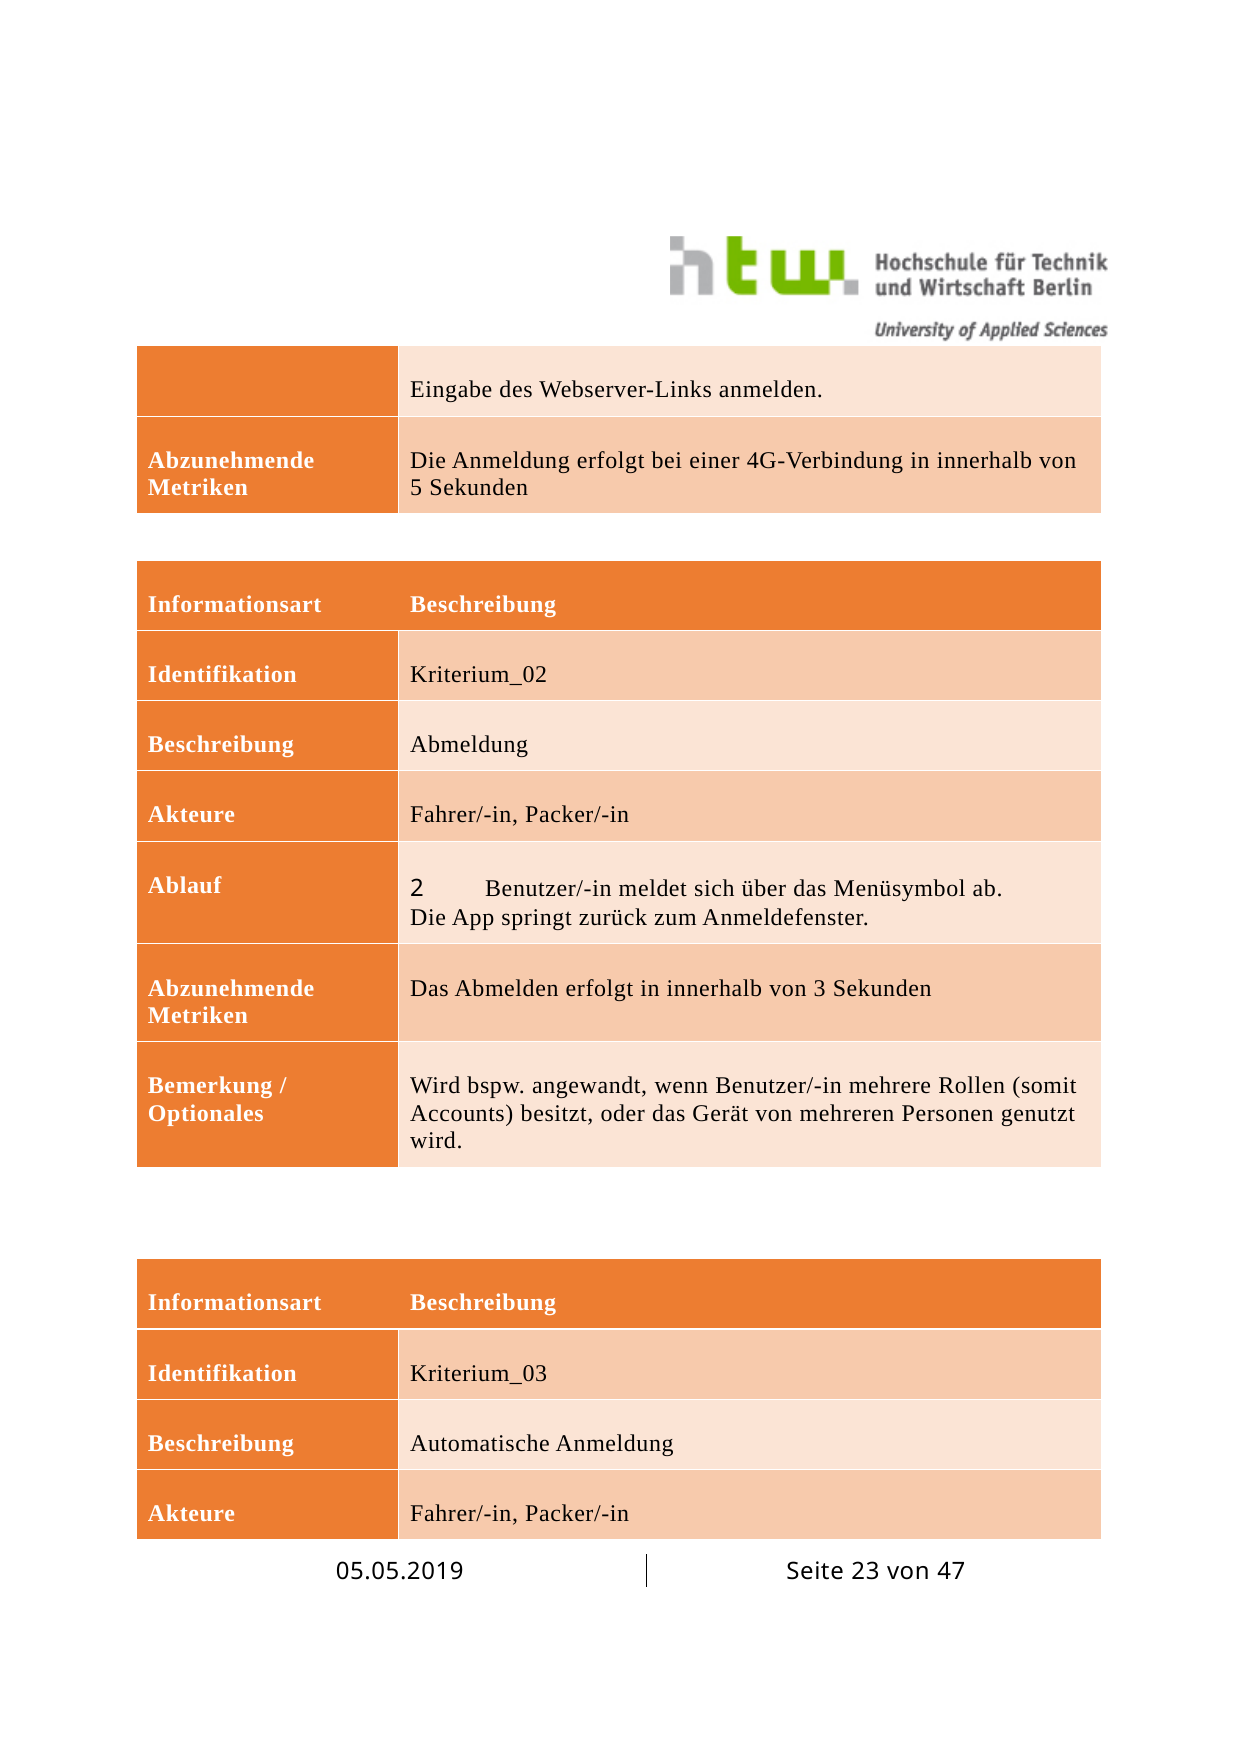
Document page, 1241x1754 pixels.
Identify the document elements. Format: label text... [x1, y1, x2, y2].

table_header Informationsart [137, 1259, 399, 1328]
table_header Informationsart [137, 561, 399, 630]
table_cell Fahrer/-in, Packer/-in [399, 771, 1101, 841]
table_cell Kriterium_02 [399, 631, 1101, 700]
table_cell Beschreibung [137, 701, 398, 770]
table_cell Identifikation [137, 1330, 398, 1399]
table_cell Identifikation [137, 631, 398, 700]
table_cell Beschreibung [137, 1400, 398, 1469]
table_cell Akteure [137, 1470, 398, 1539]
table_header Beschreibung [399, 1259, 1101, 1328]
table_cell Eingabe des Webserver-Links anmelden. [399, 346, 1101, 416]
table_cell Abzunehmende Metriken [137, 417, 398, 513]
table_cell Ablauf [137, 842, 398, 943]
table_cell Abzunehmende Metriken [137, 944, 398, 1041]
table_cell Abmeldung [399, 701, 1101, 770]
table_cell Fahrer/-in, Packer/-in [399, 1470, 1101, 1539]
table_cell Die Anmeldung erfolgt bei einer 4G-Verbindung in innerhalb von 5 Sekunden [399, 417, 1101, 513]
table_cell Das Abmelden erfolgt in innerhalb von 3 Sekunden [399, 944, 1101, 1041]
table_cell [137, 346, 398, 416]
table_cell Automatische Anmeldung [399, 1400, 1101, 1469]
table_cell Wird bspw. angewandt, wenn Benutzer/-in mehrere Rollen (somit Accounts) besitzt, oder das Gerät von mehreren Personen genutzt wird. [399, 1042, 1101, 1167]
table_cell Benutzer/-in meldet sich über das Menüsymbol ab. Die App springt zurück zum Anmeldefenster. [399, 842, 1101, 943]
table_header Beschreibung [399, 561, 1101, 630]
table_cell Bemerkung / Optionales [137, 1042, 398, 1167]
table_cell Akteure [137, 771, 398, 841]
table_cell Kriterium_03 [399, 1330, 1101, 1399]
